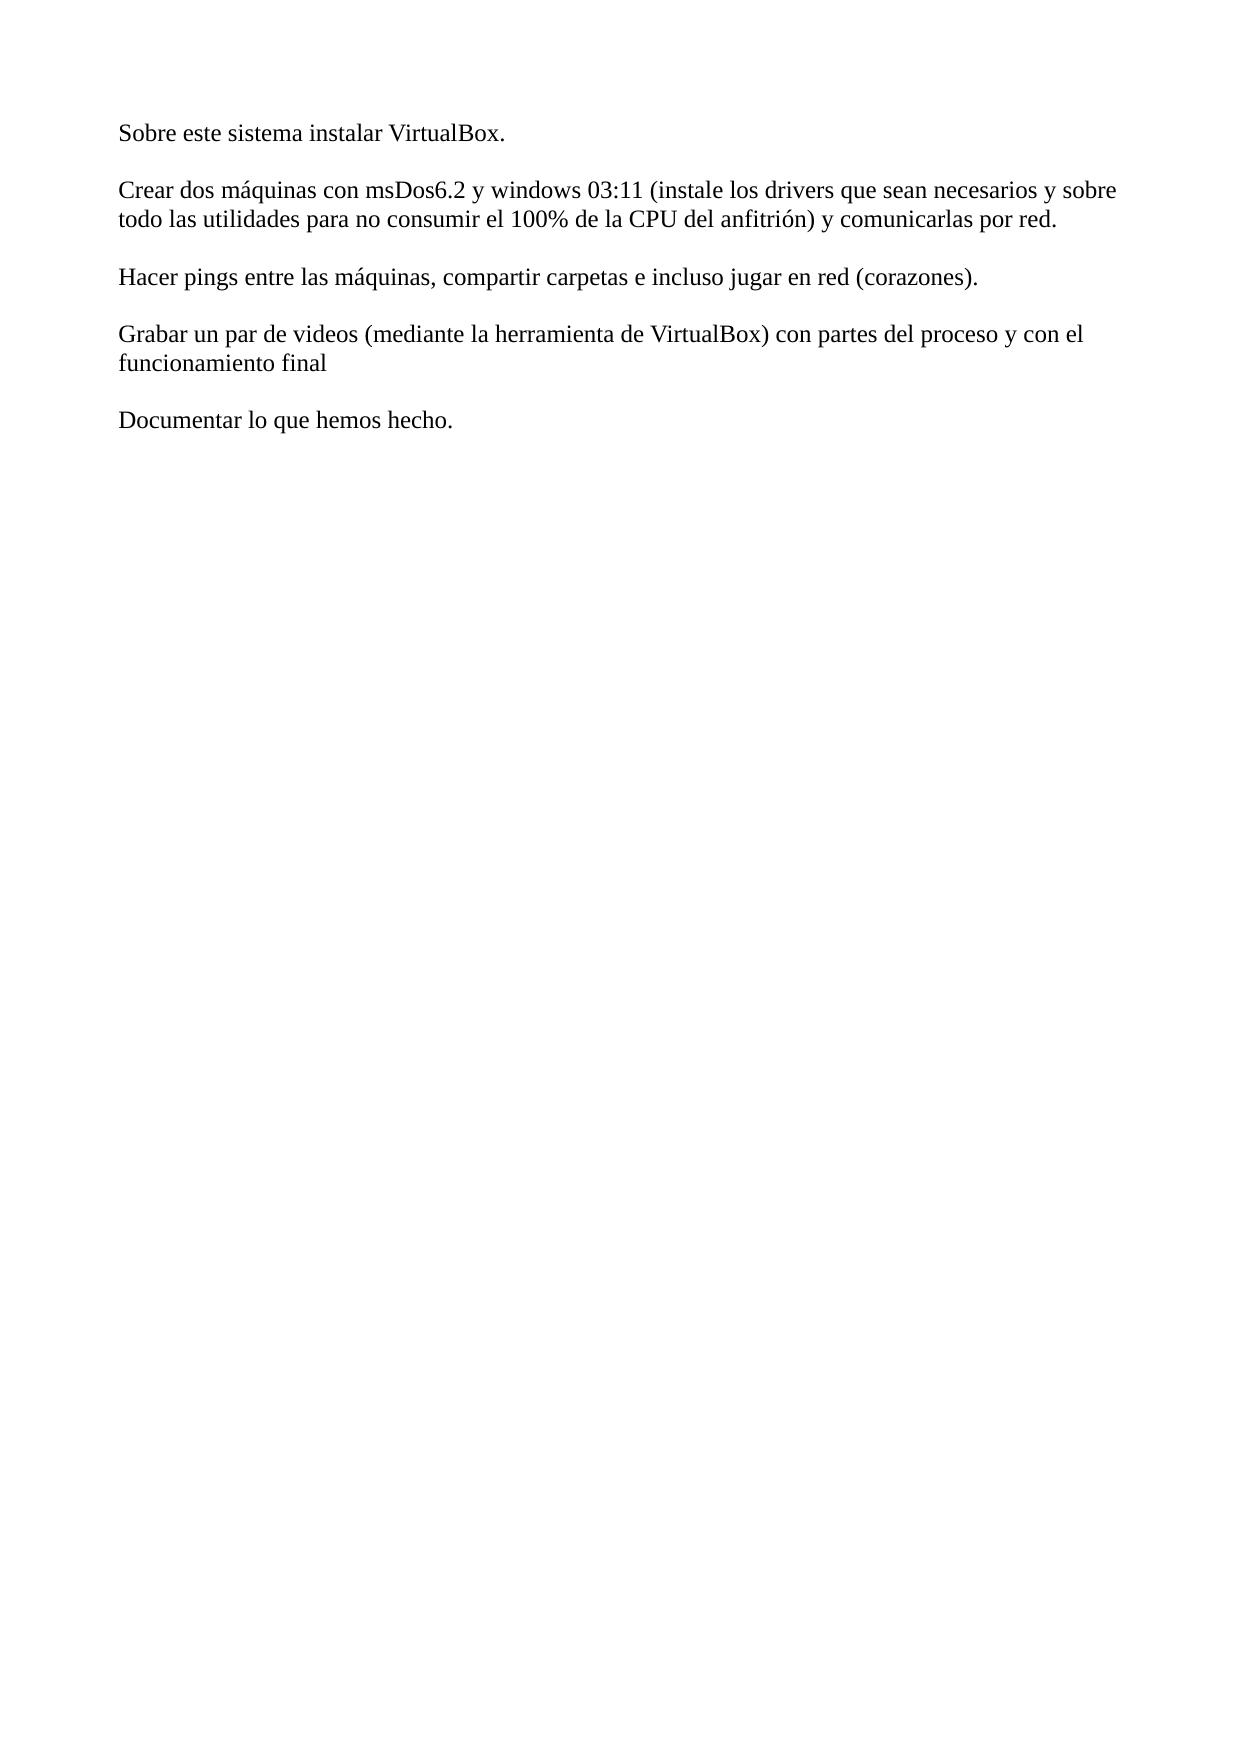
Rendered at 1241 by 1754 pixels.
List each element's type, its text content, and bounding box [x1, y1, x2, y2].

text Sobre este sistema instalar VirtualBox. Crear dos máquinas con msDos6.2 y windows 03:11 (instale los drivers que sean necesarios y sobre todo las utilidades para no consumir el 100% de la CPU del anfitrión) y comunicarlas por red. Hacer pings entre las máquinas, compartir carpetas e incluso jugar en red (corazones). Grabar un par de videos (mediante la herramienta de VirtualBox) con partes del proceso y con el funcionamiento final Documentar lo que hemos hecho. [118, 118, 1122, 434]
